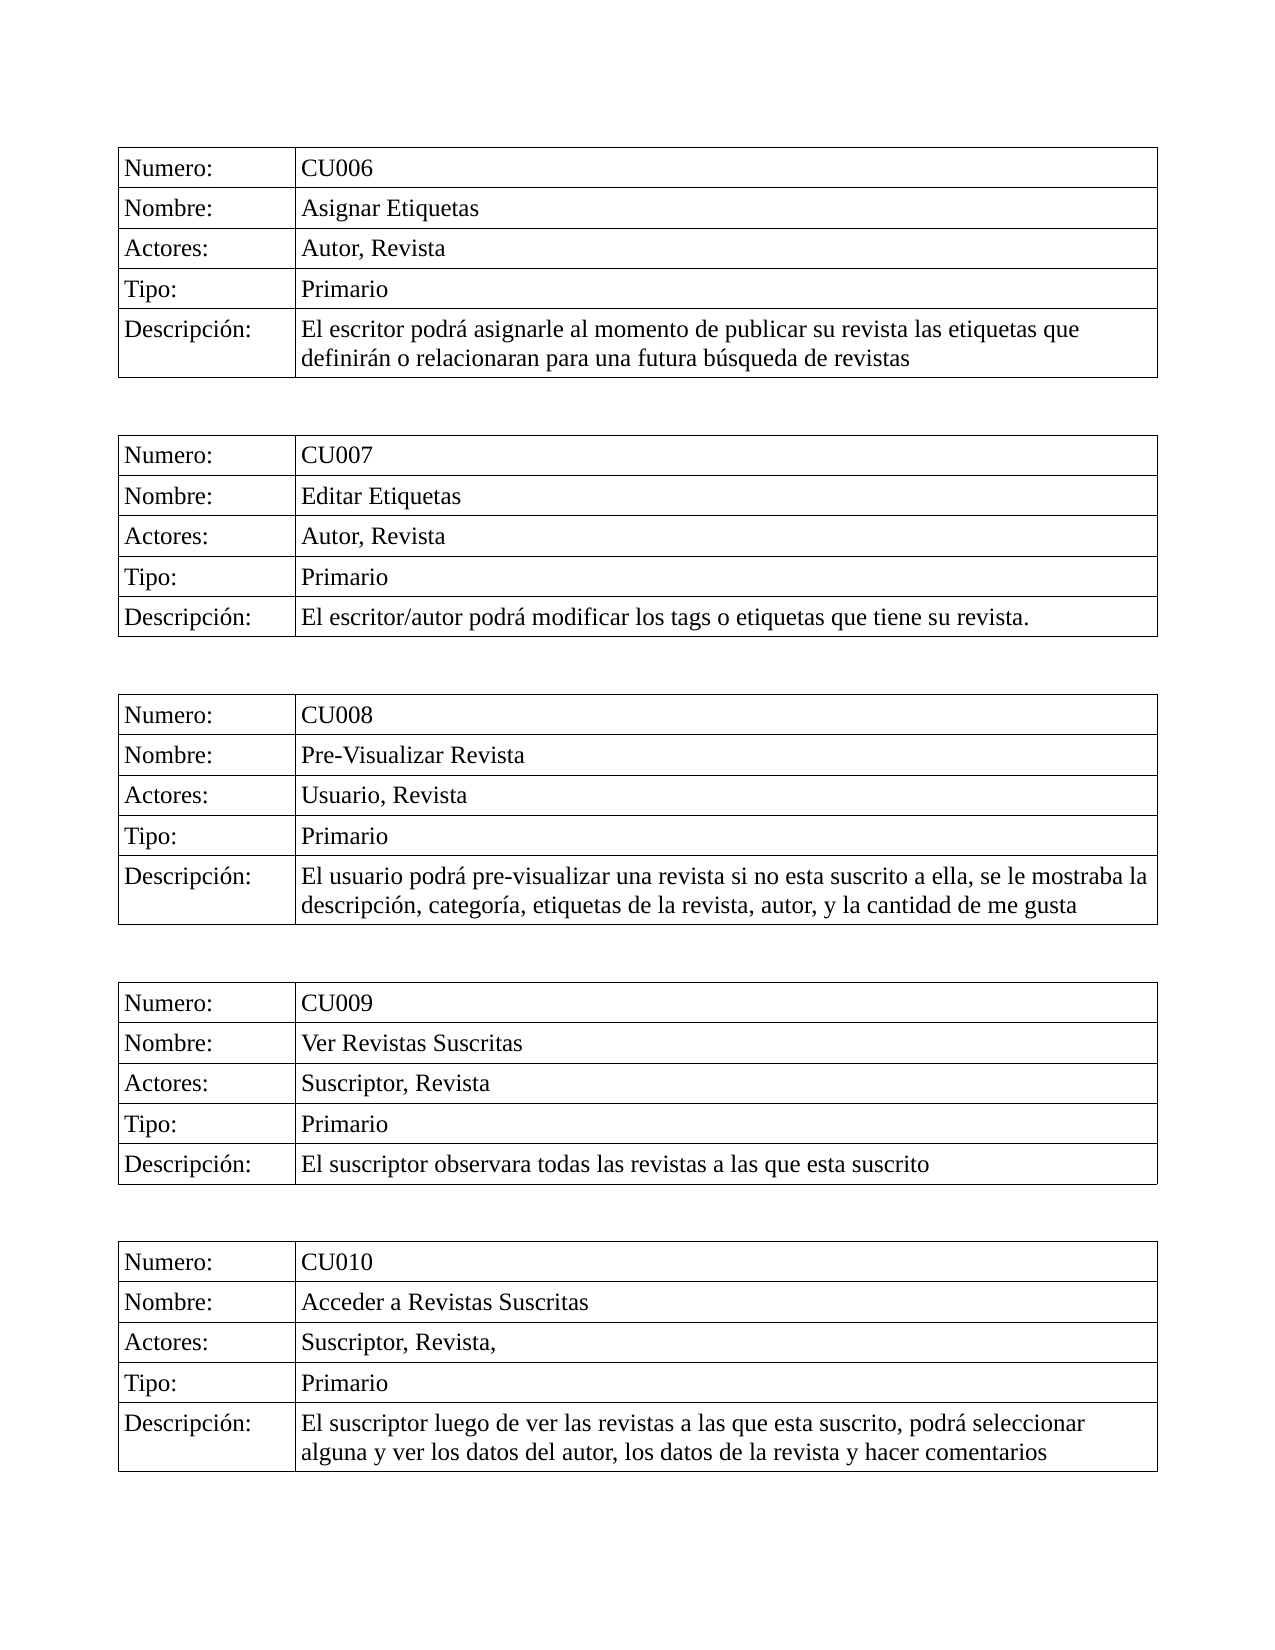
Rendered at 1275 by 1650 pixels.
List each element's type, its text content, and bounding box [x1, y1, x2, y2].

table_cell Actores: [119, 229, 295, 268]
table_cell Actores: [119, 776, 295, 815]
table_cell Nombre: [119, 1023, 295, 1062]
table_cell El suscriptor observara todas las revistas a las que esta suscrito [296, 1144, 1157, 1183]
table_cell Autor, Revista [296, 229, 1157, 268]
table_cell Tipo: [119, 557, 295, 596]
table_cell Actores: [119, 516, 295, 556]
table_cell Nombre: [119, 188, 295, 227]
table_cell Suscriptor, Revista, [296, 1323, 1157, 1362]
table_cell El escritor podrá asignarle al momento de publicar su revista las etiquetas que definirán o relacionaran para una futura búsqueda de revistas [296, 309, 1157, 377]
table_cell Tipo: [119, 816, 295, 855]
table_header Numero: [119, 436, 295, 475]
table_cell Ver Revistas Suscritas [296, 1023, 1157, 1062]
table_cell Autor, Revista [296, 516, 1157, 556]
table_cell Nombre: [119, 1282, 295, 1322]
table_cell Nombre: [119, 735, 295, 774]
table_cell Acceder a Revistas Suscritas [296, 1282, 1157, 1322]
table_cell Descripción: [119, 1403, 295, 1471]
table_header Numero: [119, 148, 295, 187]
table_cell Primario [296, 269, 1157, 308]
table_header Numero: [119, 983, 295, 1022]
table_cell Asignar Etiquetas [296, 188, 1157, 227]
table_header Numero: [119, 695, 295, 734]
table_cell Descripción: [119, 856, 295, 924]
table_cell Primario [296, 1104, 1157, 1143]
table_cell Actores: [119, 1064, 295, 1103]
table_cell Tipo: [119, 269, 295, 308]
table_header CU010 [296, 1242, 1157, 1281]
table_cell Pre-Visualizar Revista [296, 735, 1157, 774]
table_cell Descripción: [119, 1144, 295, 1183]
table_cell El usuario podrá pre-visualizar una revista si no esta suscrito a ella, se le mostraba la descripción, categoría, etiquetas de la revista, autor, y la cantidad de me gusta [296, 856, 1157, 924]
table_cell Suscriptor, Revista [296, 1064, 1157, 1103]
table_header CU009 [296, 983, 1157, 1022]
table_header CU007 [296, 436, 1157, 475]
table_cell Primario [296, 816, 1157, 855]
table_cell Usuario, Revista [296, 776, 1157, 815]
table_cell Actores: [119, 1323, 295, 1362]
table_cell El escritor/autor podrá modificar los tags o etiquetas que tiene su revista. [296, 597, 1157, 636]
table_cell Primario [296, 557, 1157, 596]
table_cell Primario [296, 1363, 1157, 1402]
table_cell El suscriptor luego de ver las revistas a las que esta suscrito, podrá seleccionar alguna y ver los datos del autor, los datos de la revista y hacer comentarios [296, 1403, 1157, 1471]
table_header CU006 [296, 148, 1157, 187]
table_cell Tipo: [119, 1104, 295, 1143]
table_header Numero: [119, 1242, 295, 1281]
table_header CU008 [296, 695, 1157, 734]
table_cell Editar Etiquetas [296, 476, 1157, 515]
table_cell Nombre: [119, 476, 295, 515]
table_cell Descripción: [119, 309, 295, 377]
table_cell Tipo: [119, 1363, 295, 1402]
table_cell Descripción: [119, 597, 295, 636]
